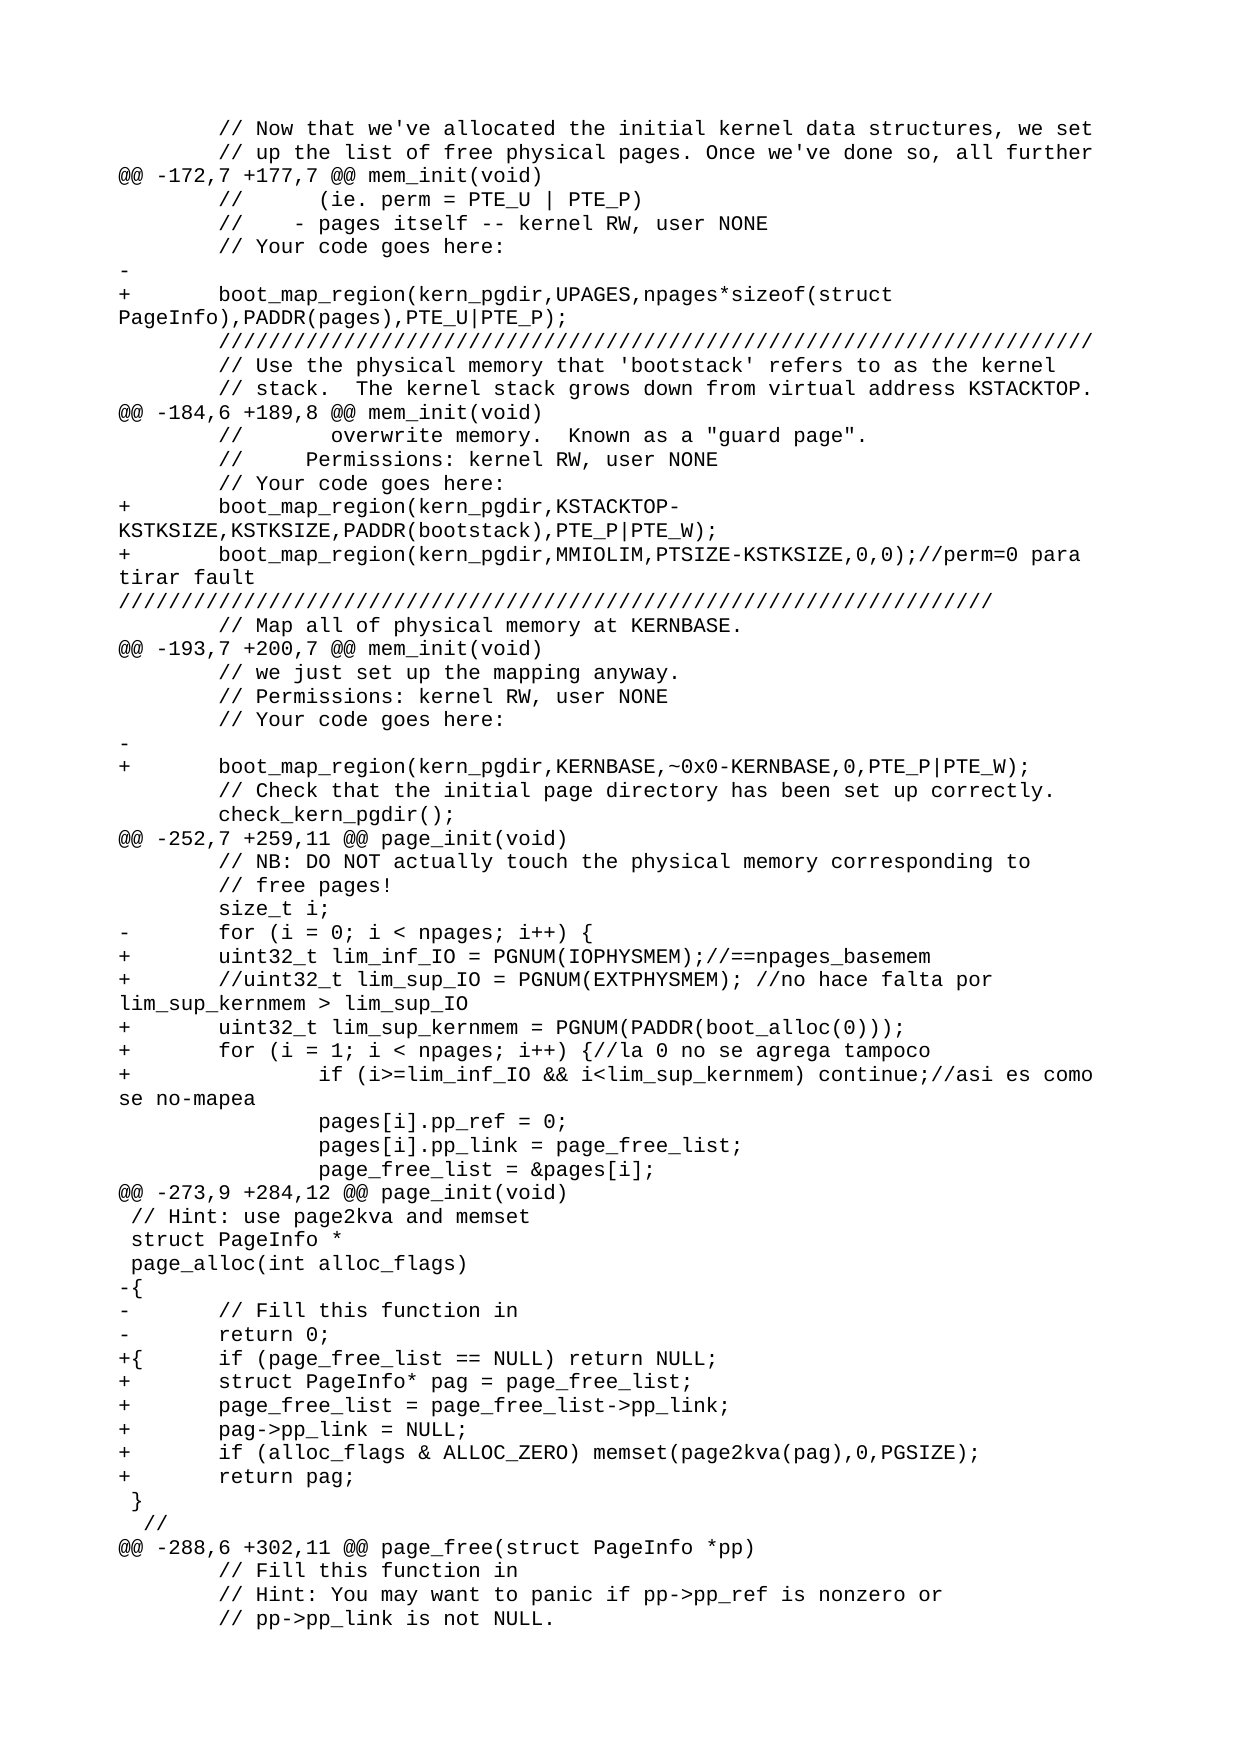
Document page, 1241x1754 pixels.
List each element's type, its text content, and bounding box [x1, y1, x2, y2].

text // pp->pp_link is not NULL. [118, 1608, 1122, 1631]
text + boot_map_region(kern_pgdir,KSTACKTOP-KSTKSIZE,KSTKSIZE,PADDR(bootstack),PTE_P|PTE_W); [118, 496, 1122, 544]
text @@ -172,7 +177,7 @@ mem_init(void) [118, 165, 1122, 189]
text ////////////////////////////////////////////////////////////////////// [118, 591, 1122, 615]
text - [118, 260, 1122, 284]
text + boot_map_region(kern_pgdir,MMIOLIM,PTSIZE-KSTKSIZE,0,0);//perm=0 para tirar fault [118, 544, 1122, 591]
text // [118, 1513, 1122, 1537]
text ////////////////////////////////////////////////////////////////////// [118, 331, 1122, 354]
text page_alloc(int alloc_flags) [118, 1253, 1122, 1277]
text // free pages! [118, 875, 1122, 898]
text size_t i; [118, 898, 1122, 922]
text } [118, 1489, 1122, 1513]
text - [118, 733, 1122, 757]
text // up the list of free physical pages. Once we've done so, all further [118, 142, 1122, 165]
text pages[i].pp_ref = 0; [118, 1111, 1122, 1135]
text @@ -193,7 +200,7 @@ mem_init(void) [118, 638, 1122, 662]
text // NB: DO NOT actually touch the physical memory corresponding to [118, 851, 1122, 875]
text -{ [118, 1277, 1122, 1300]
text @@ -184,6 +189,8 @@ mem_init(void) [118, 402, 1122, 426]
text - // Fill this function in [118, 1300, 1122, 1324]
text // - pages itself -- kernel RW, user NONE [118, 213, 1122, 236]
text @@ -273,9 +284,12 @@ page_init(void) [118, 1182, 1122, 1206]
text pages[i].pp_link = page_free_list; [118, 1135, 1122, 1158]
text + pag->pp_link = NULL; [118, 1419, 1122, 1442]
text +{ if (page_free_list == NULL) return NULL; [118, 1348, 1122, 1371]
text // stack. The kernel stack grows down from virtual address KSTACKTOP. [118, 378, 1122, 402]
text - return 0; [118, 1324, 1122, 1348]
text @@ -288,6 +302,11 @@ page_free(struct PageInfo *pp) [118, 1537, 1122, 1561]
text + uint32_t lim_inf_IO = PGNUM(IOPHYSMEM);//==npages_basemem [118, 946, 1122, 969]
text // Permissions: kernel RW, user NONE [118, 449, 1122, 473]
text - for (i = 0; i < npages; i++) { [118, 922, 1122, 946]
text // (ie. perm = PTE_U | PTE_P) [118, 189, 1122, 213]
text + //uint32_t lim_sup_IO = PGNUM(EXTPHYSMEM); //no hace falta por lim_sup_kernmem > lim_sup_IO [118, 969, 1122, 1017]
text page_free_list = &pages[i]; [118, 1158, 1122, 1182]
text // Check that the initial page directory has been set up correctly. [118, 780, 1122, 804]
text + return pag; [118, 1466, 1122, 1489]
text + struct PageInfo* pag = page_free_list; [118, 1371, 1122, 1395]
text // Your code goes here: [118, 473, 1122, 496]
text + if (alloc_flags & ALLOC_ZERO) memset(page2kva(pag),0,PGSIZE); [118, 1442, 1122, 1466]
text check_kern_pgdir(); [118, 804, 1122, 827]
text + uint32_t lim_sup_kernmem = PGNUM(PADDR(boot_alloc(0))); [118, 1017, 1122, 1040]
text // Your code goes here: [118, 236, 1122, 260]
text + page_free_list = page_free_list->pp_link; [118, 1395, 1122, 1419]
text @@ -252,7 +259,11 @@ page_init(void) [118, 827, 1122, 851]
text // Fill this function in [118, 1561, 1122, 1584]
text // Your code goes here: [118, 709, 1122, 733]
text // Permissions: kernel RW, user NONE [118, 686, 1122, 709]
text + boot_map_region(kern_pgdir,KERNBASE,~0x0-KERNBASE,0,PTE_P|PTE_W); [118, 757, 1122, 780]
text // Use the physical memory that 'bootstack' refers to as the kernel [118, 354, 1122, 378]
text // we just set up the mapping anyway. [118, 662, 1122, 686]
text // Map all of physical memory at KERNBASE. [118, 615, 1122, 638]
text // overwrite memory. Known as a "guard page". [118, 426, 1122, 449]
text + boot_map_region(kern_pgdir,UPAGES,npages*sizeof(struct PageInfo),PADDR(pages),PTE_U|PTE_P); [118, 284, 1122, 331]
text // Hint: You may want to panic if pp->pp_ref is nonzero or [118, 1584, 1122, 1608]
text // Hint: use page2kva and memset [118, 1206, 1122, 1229]
text + if (i>=lim_inf_IO && i<lim_sup_kernmem) continue;//asi es como se no-mapea [118, 1064, 1122, 1111]
text + for (i = 1; i < npages; i++) {//la 0 no se agrega tampoco [118, 1040, 1122, 1064]
text // Now that we've allocated the initial kernel data structures, we set [118, 118, 1122, 142]
text struct PageInfo * [118, 1229, 1122, 1253]
